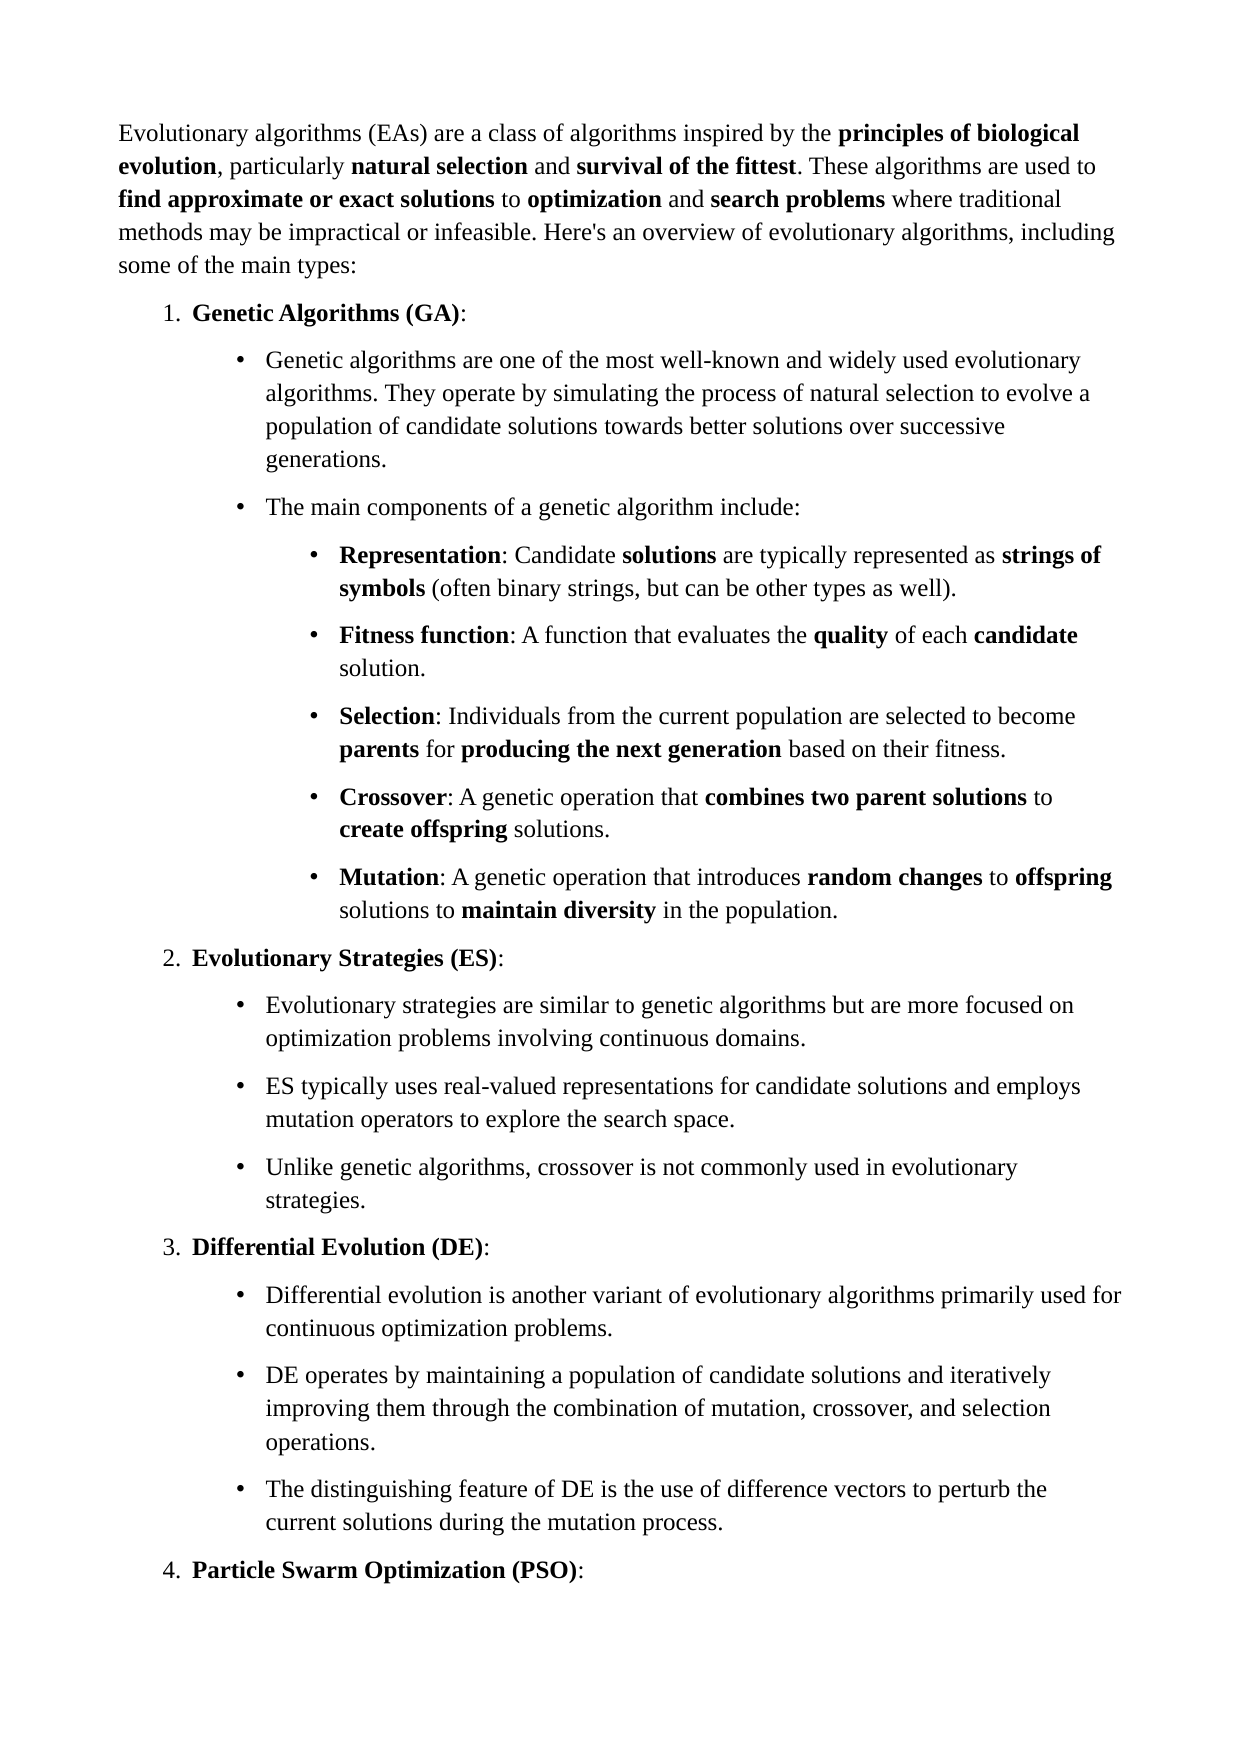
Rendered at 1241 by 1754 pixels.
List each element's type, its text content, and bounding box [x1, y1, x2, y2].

list The distinguishing feature of DE is the use of difference vectors to perturb the current solutions during the mutation process. [236, 1474, 1122, 1536]
list DE operates by maintaining a population of candidate solutions and iteratively improving them through the combination of mutation, crossover, and selection operations. [236, 1361, 1122, 1455]
list Representation: Candidate solutions are typically represented as strings of symbols (often binary strings, but can be other types as well). [309, 540, 1122, 601]
list Genetic algorithms are one of the most well-known and widely used evolutionary algorithms. They operate by simulating the process of natural selection to evolve a population of candidate solutions towards better solutions over successive generations. [236, 345, 1122, 473]
list Mutation: A genetic operation that introduces random changes to offspring solutions to maintain diversity in the population. [309, 862, 1122, 924]
list Selection: Individuals from the current population are selected to become parents for producing the next generation based on their fitness. [309, 701, 1122, 763]
list Differential evolution is another variant of evolutionary algorithms primarily used for continuous optimization problems. [236, 1280, 1122, 1342]
list The main components of a genetic algorithm include: [236, 492, 1122, 521]
list Evolutionary Strategies (ES): [162, 943, 1122, 972]
list Unlike genetic algorithms, crossover is not commonly used in evolutionary strategies. [236, 1152, 1122, 1213]
list Crossover: A genetic operation that combines two parent solutions to create offspring solutions. [309, 782, 1122, 843]
text Evolutionary algorithms (EAs) are a class of algorithms inspired by the principles of biological evolution, particularly natural selection and survival of the fittest. These algorithms are used to find approximate or exact solutions to optimization and search problems where traditional methods may be impractical or infeasible. Here's an overview of evolutionary algorithms, including some of the main types: [118, 118, 1122, 279]
list Evolutionary strategies are similar to genetic algorithms but are more focused on optimization problems involving continuous domains. [236, 990, 1122, 1052]
list Differential Evolution (DE): [162, 1232, 1122, 1261]
list ES typically uses real-valued representations for candidate solutions and employs mutation operators to explore the search space. [236, 1071, 1122, 1133]
list Genetic Algorithms (GA): [162, 298, 1122, 327]
list Particle Swarm Optimization (PSO): [162, 1555, 1122, 1583]
list Fitness function: A function that evaluates the quality of each candidate solution. [309, 620, 1122, 682]
